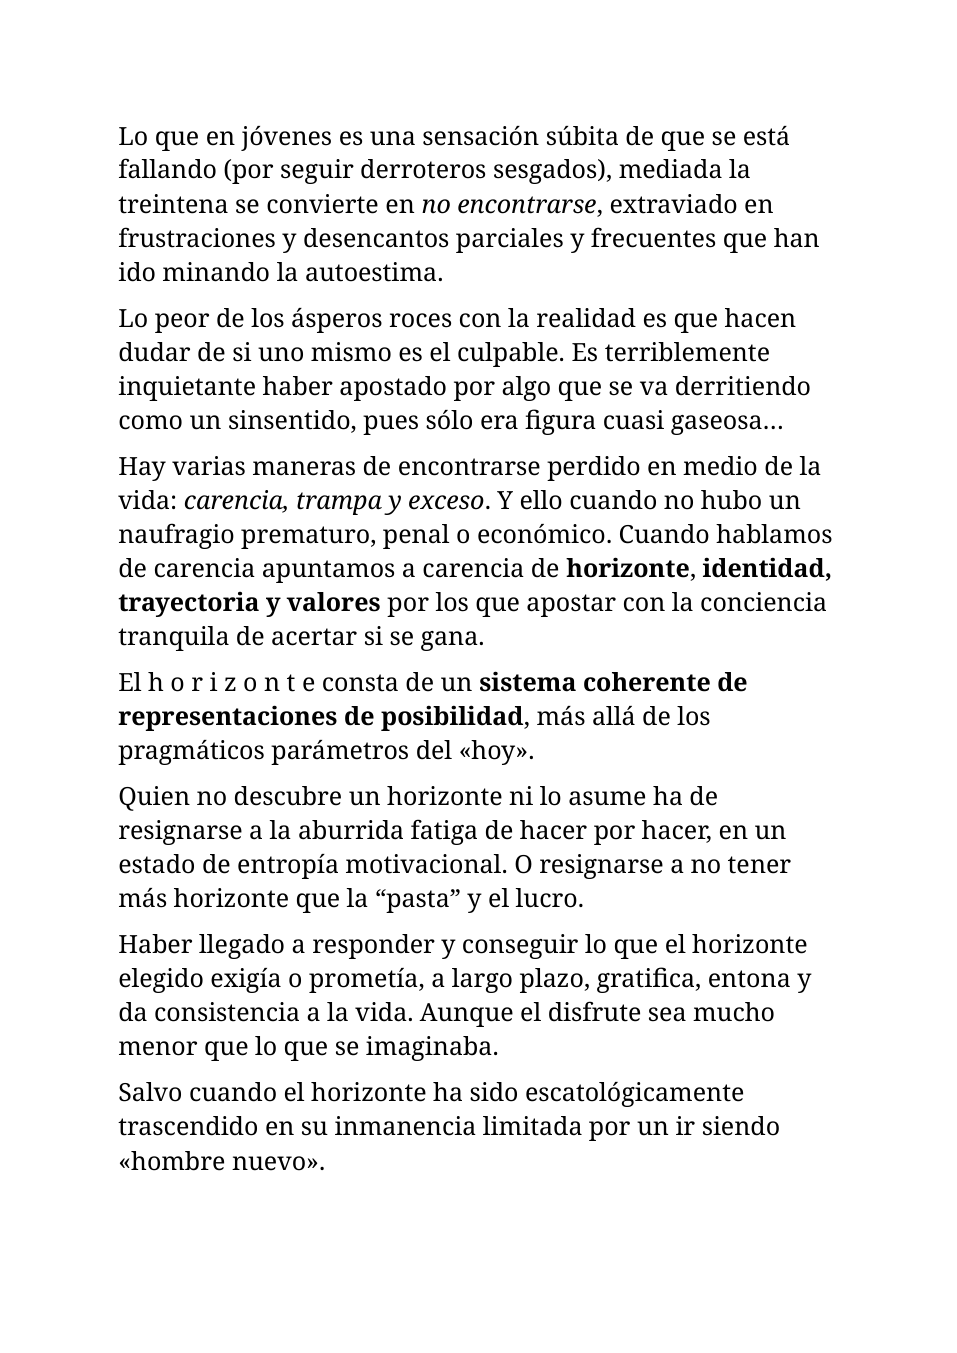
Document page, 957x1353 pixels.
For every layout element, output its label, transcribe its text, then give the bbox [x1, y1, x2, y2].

text Lo que en jóvenes es una sensación súbita de que se está fallando (por seguir derroteros sesgados), mediada la treintena se convierte en no encontrarse, extraviado en frustraciones y desencantos parciales y frecuentes que han ido minando la autoestima. [118, 118, 838, 288]
text El h o r i z o n t e consta de un sistema coherente de representaciones de posibilidad, más allá de los pragmáticos parámetros del «hoy». [118, 665, 838, 767]
text Lo peor de los ásperos roces con la realidad es que hacen dudar de si uno mismo es el culpable. Es terriblemente inquietante haber apostado por algo que se va derritiendo como un sinsentido, pues sólo era figura cuasi gaseosa… [118, 300, 838, 437]
text Quien no descubre un horizonte ni lo asume ha de resignarse a la aburrida fatiga de hacer por hacer, en un estado de entropía motivacional. O resignarse a no tener más horizonte que la “pasta” y el lucro. [118, 779, 838, 915]
text Salvo cuando el horizonte ha sido escatológicamente trascendido en su inmanencia limitada por un ir siendo «hombre nuevo». [118, 1075, 838, 1177]
text Hay varias maneras de encontrarse perdido en medio de la vida: carencia, trampa y exceso. Y ello cuando no hubo un naufragio prematuro, penal o económico. Cuando hablamos de carencia apuntamos a carencia de horizonte, identidad, trayectoria y valores por los que apostar con la conciencia tranquila de acertar si se gana. [118, 448, 838, 653]
text Haber llegado a responder y conseguir lo que el horizonte elegido exigía o prometía, a largo plazo, gratifica, entona y da consistencia a la vida. Aunque el disfrute sea mucho menor que lo que se imaginaba. [118, 927, 838, 1063]
